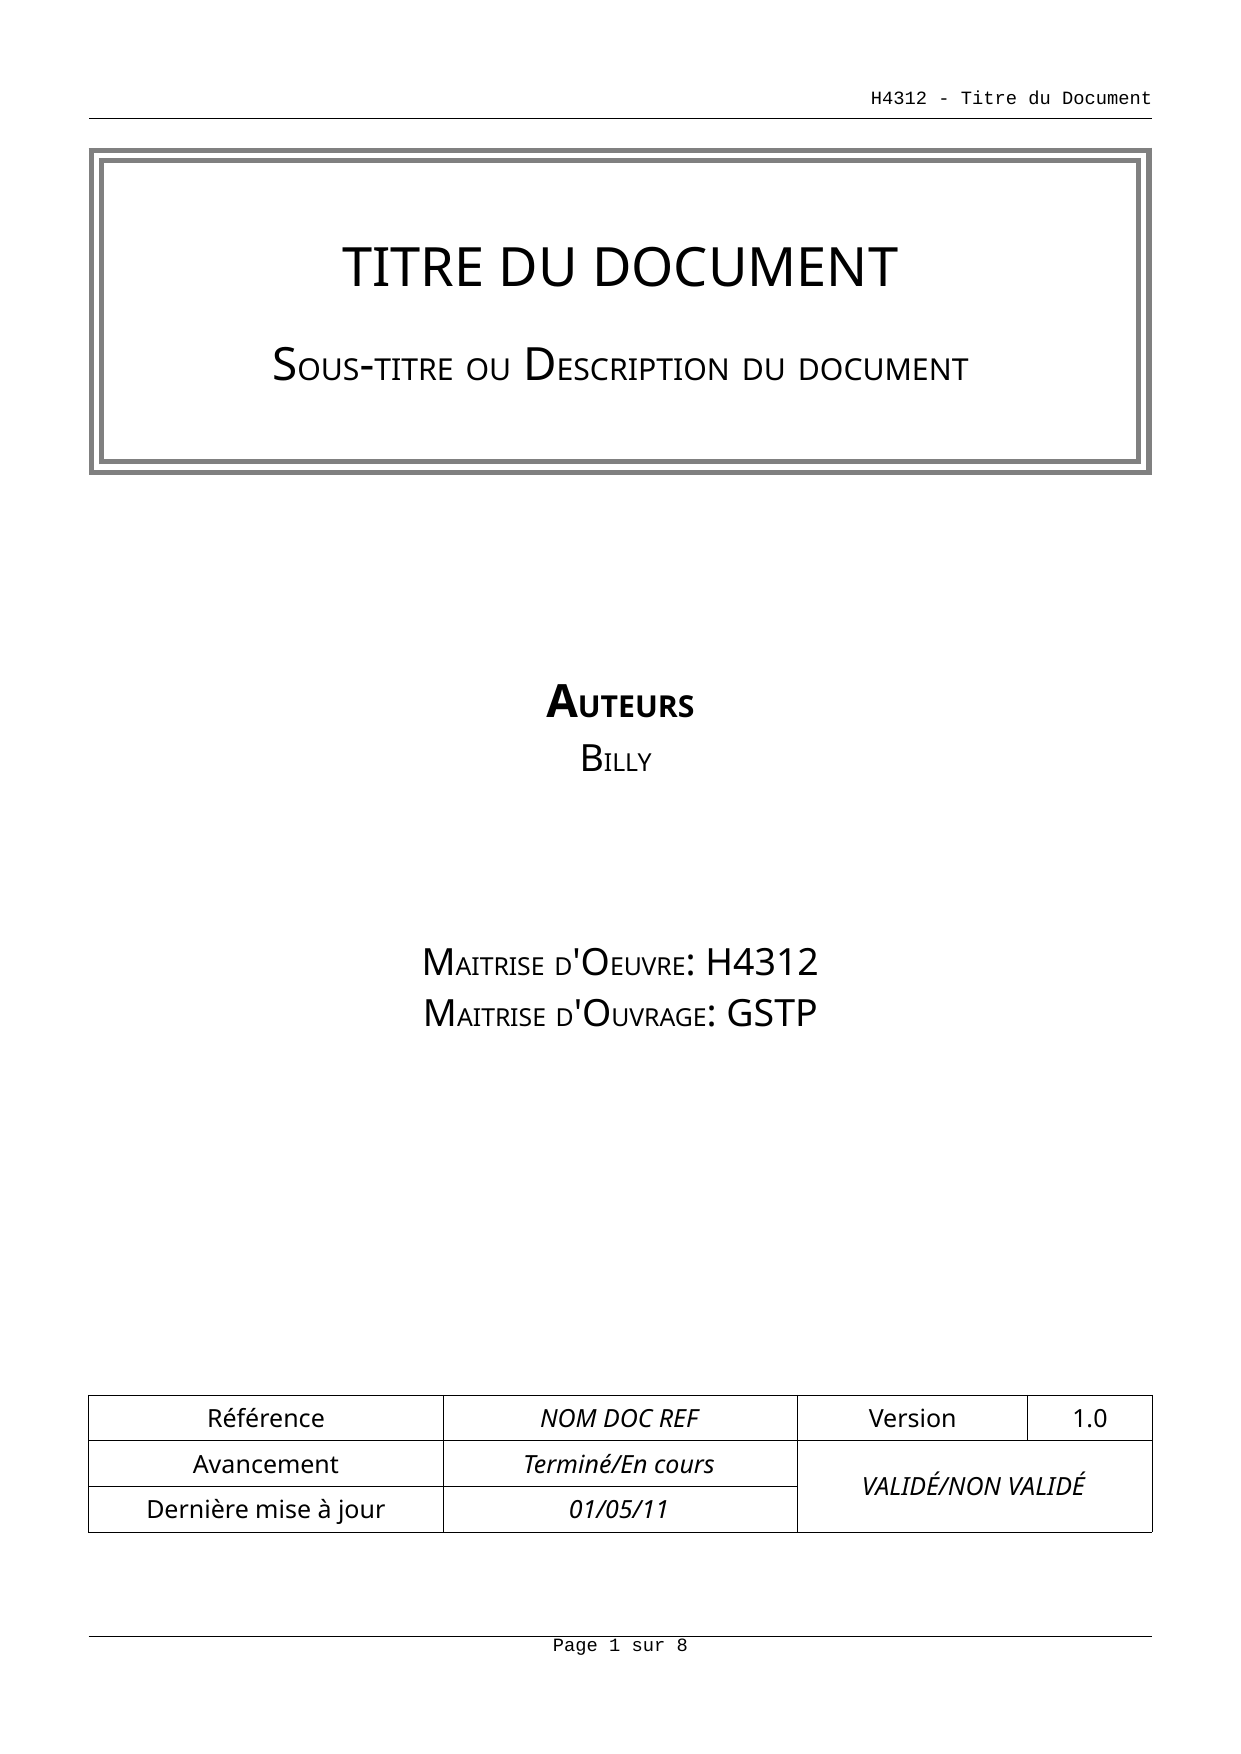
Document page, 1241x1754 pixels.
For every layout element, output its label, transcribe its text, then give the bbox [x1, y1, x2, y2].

table_cell VALIDÉ/NON VALIDÉ [798, 1441, 1152, 1532]
table_cell 01/05/11 [444, 1487, 797, 1532]
text [94, 210, 99, 302]
table_header NOM DOC REF [444, 1396, 797, 1440]
table_header Version [798, 1396, 1027, 1440]
text [1141, 210, 1146, 302]
text Titre du Document [104, 210, 1136, 302]
table_header 1.0 [1028, 1396, 1152, 1440]
text Maitrise d'Ouvrage: GSTP [88, 986, 1152, 1037]
table_header Référence [89, 1396, 443, 1440]
table_cell Terminé/En cours [444, 1441, 797, 1486]
text Sous-titre ou Description du document [104, 313, 1136, 376]
text Auteurs [88, 669, 1152, 731]
text Billy [88, 731, 1152, 782]
table_cell Avancement [89, 1441, 443, 1486]
text Maitrise d'Oeuvre: H4312 [88, 935, 1152, 986]
table_cell Dernière mise à jour [89, 1487, 443, 1532]
